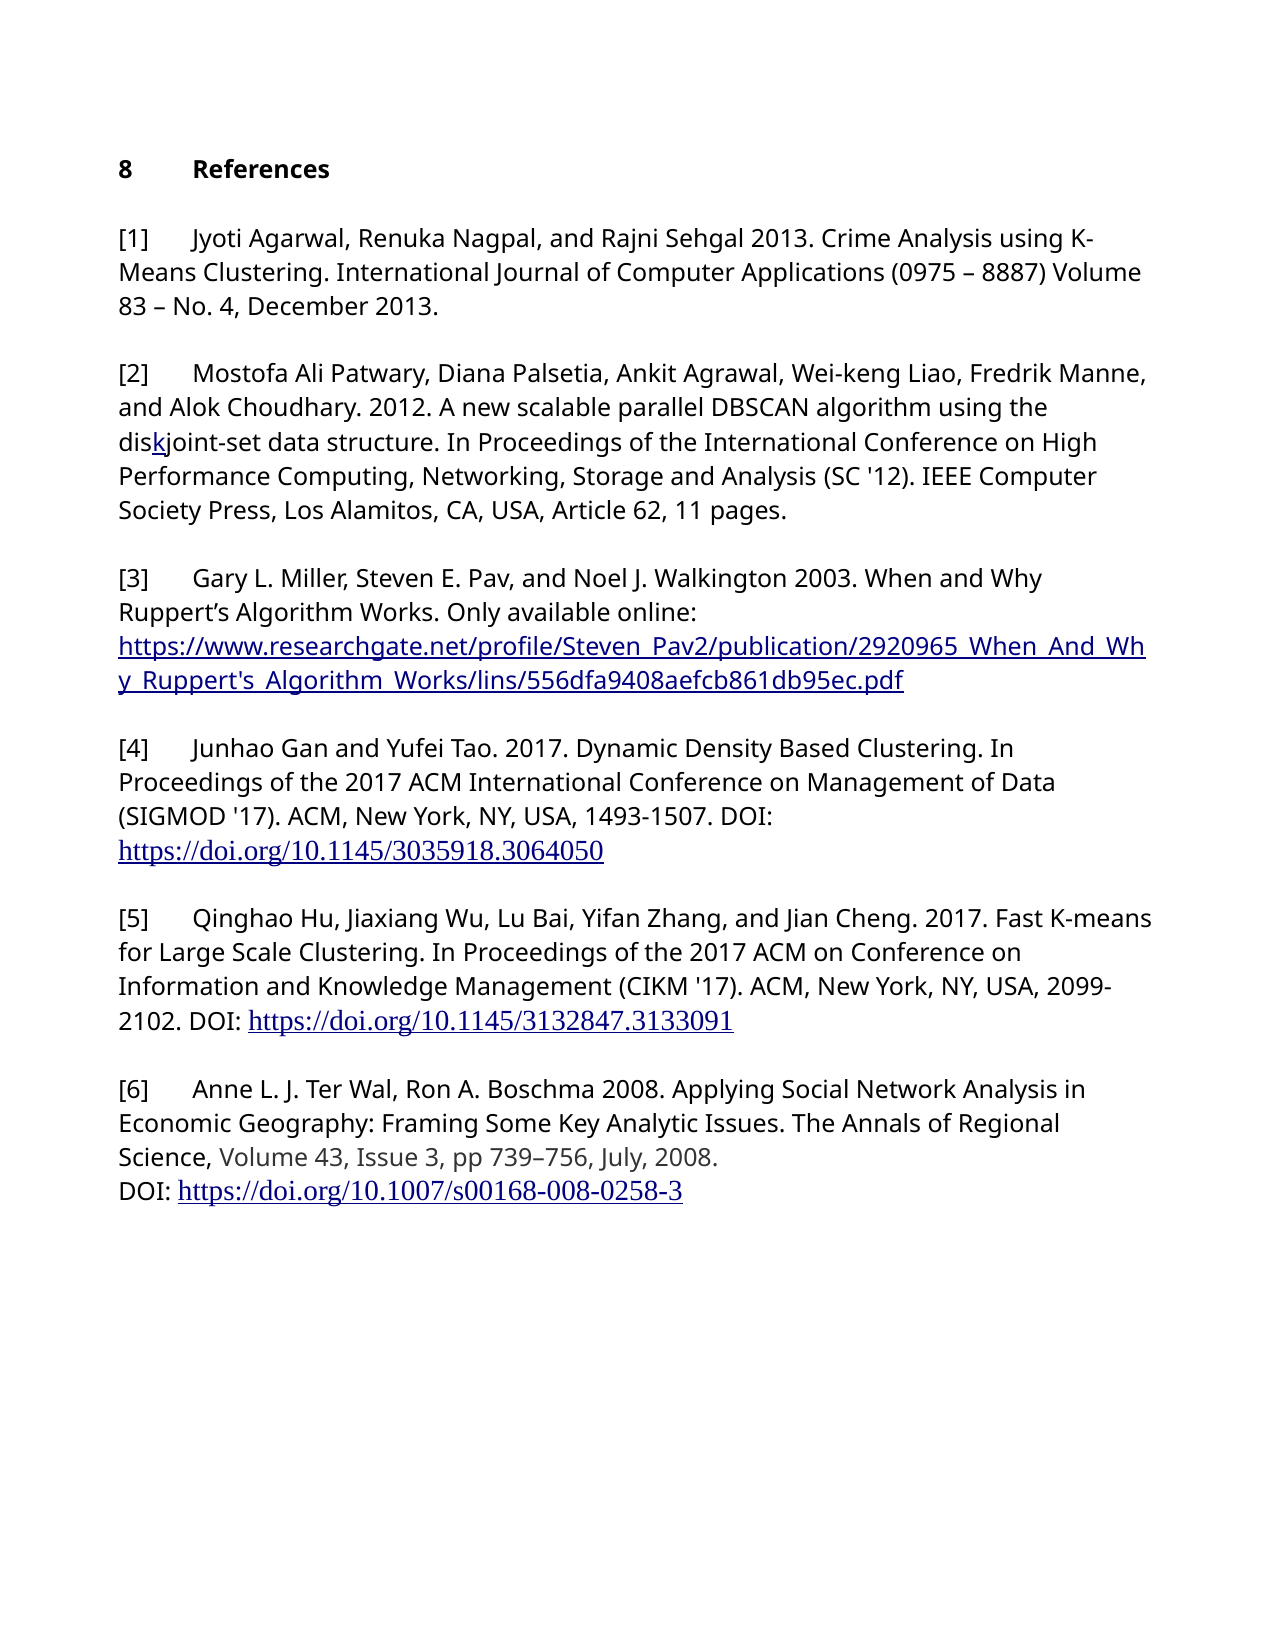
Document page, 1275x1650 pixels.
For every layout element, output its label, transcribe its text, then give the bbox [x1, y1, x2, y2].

text DOI: https://doi.org/10.1007/s00168-008-0258-3 [118, 1173, 1157, 1208]
text [4] Junhao Gan and Yufei Tao. 2017. Dynamic Density Based Clustering. In Proceedings of the 2017 ACM International Conference on Management of Data (SIGMOD '17). ACM, New York, NY, USA, 1493-1507. DOI: https://doi.org/10.1145/3035918.3064050 [118, 731, 1157, 866]
text [5] Qinghao Hu, Jiaxiang Wu, Lu Bai, Yifan Zhang, and Jian Cheng. 2017. Fast K-means for Large Scale Clustering. In Proceedings of the 2017 ACM on Conference on Information and Knowledge Management (CIKM '17). ACM, New York, NY, USA, 2099-2102. DOI: https://doi.org/10.1145/3132847.3133091 [118, 901, 1157, 1037]
text [1] Jyoti Agarwal, Renuka Nagpal, and Rajni Sehgal 2013. Crime Analysis using K-Means Clustering. International Journal of Computer Applications (0975 – 8887) Volume 83 – No. 4, December 2013. [118, 220, 1157, 322]
text 8 References [118, 152, 1157, 186]
text [2] Mostofa Ali Patwary, Diana Palsetia, Ankit Agrawal, Wei-keng Liao, Fredrik Manne, and Alok Choudhary. 2012. A new scalable parallel DBSCAN algorithm using the diskjoint-set data structure. In Proceedings of the International Conference on High Performance Computing, Networking, Storage and Analysis (SC '12). IEEE Computer Society Press, Los Alamitos, CA, USA, Article 62, 11 pages. [118, 356, 1157, 526]
text [6] Anne L. J. Ter Wal, Ron A. Boschma 2008. Applying Social Network Analysis in Economic Geography: Framing Some Key Analytic Issues. The Annals of Regional Science, Volume 43, Issue 3, pp 739–756, July, 2008. [118, 1071, 1157, 1173]
text [3] Gary L. Miller, Steven E. Pav, and Noel J. Walkington 2003. When and Why Ruppert’s Algorithm Works. Only available online: https://www.researchgate.net/profile/Steven_Pav2/publication/2920965_When_And_Why_Ruppert's_Algorithm_Works/lins/556dfa9408aefcb861db95ec.pdf [118, 560, 1157, 697]
